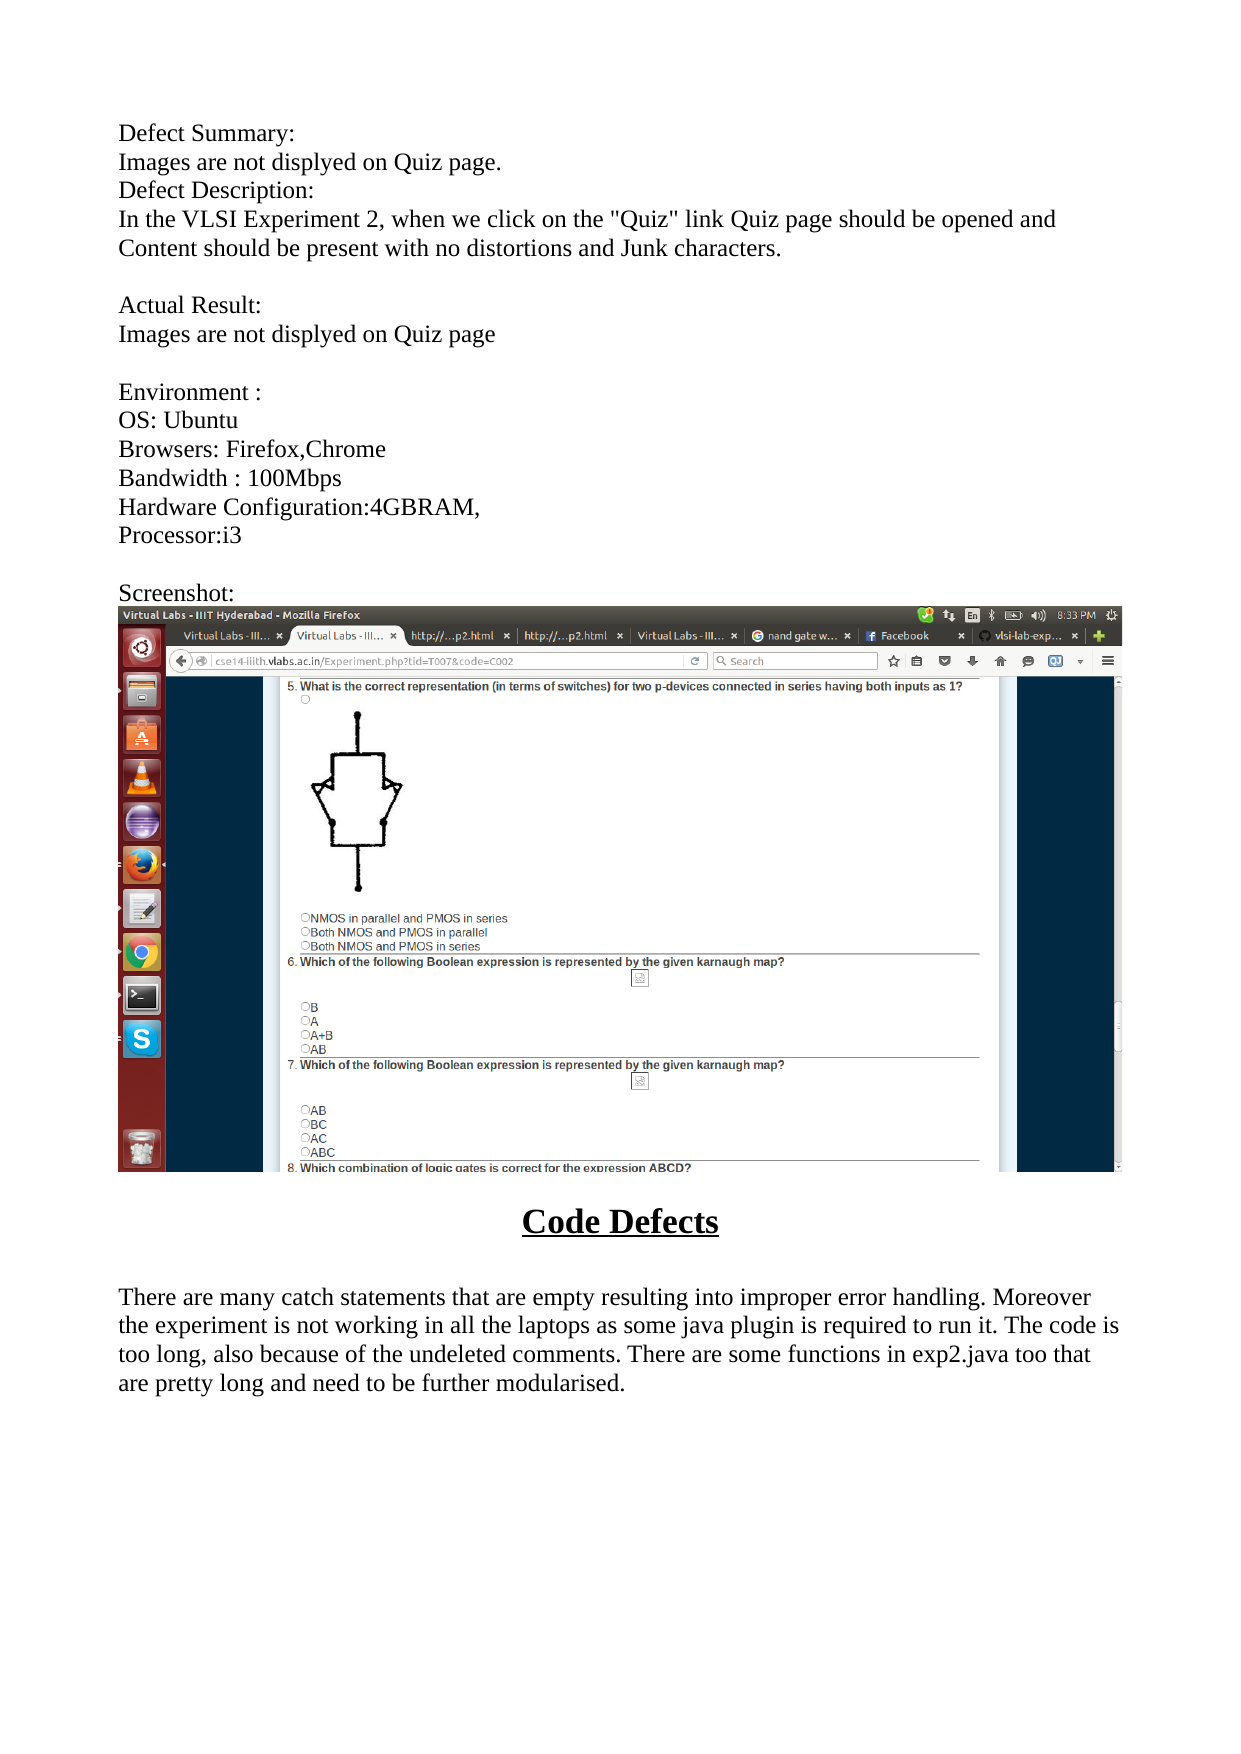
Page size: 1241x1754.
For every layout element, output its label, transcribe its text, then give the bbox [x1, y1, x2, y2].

text Actual Result: [118, 291, 1122, 319]
text Browsers: Firefox,Chrome [118, 434, 1122, 463]
text Images are not displyed on Quiz page [118, 319, 1122, 348]
text Bandwidth : 100Mbps [118, 463, 1122, 492]
text Hardware Configuration:4GBRAM, [118, 492, 1122, 521]
text Images are not displyed on Quiz page. [118, 147, 1122, 176]
text In the VLSI Experiment 2, when we click on the "Quiz" link Quiz page should be opened and Content should be present with no distortions and Junk characters. [118, 204, 1122, 262]
text Defect Summary: [118, 118, 1122, 147]
text Code Defects [118, 1200, 1122, 1241]
text There are many catch statements that are empty resulting into improper error handling. Moreover the experiment is not working in all the laptops as some java plugin is required to run it. The code is too long, also because of the undeleted comments. There are some functions in exp2.java too that are pretty long and need to be further modularised. [118, 1282, 1122, 1397]
text Environment : [118, 377, 1122, 406]
text Processor:i3 [118, 521, 1122, 549]
text OS: Ubuntu [118, 406, 1122, 434]
text Defect Description: [118, 176, 1122, 204]
picture [118, 606, 1123, 1172]
text Screenshot: [118, 578, 1122, 606]
